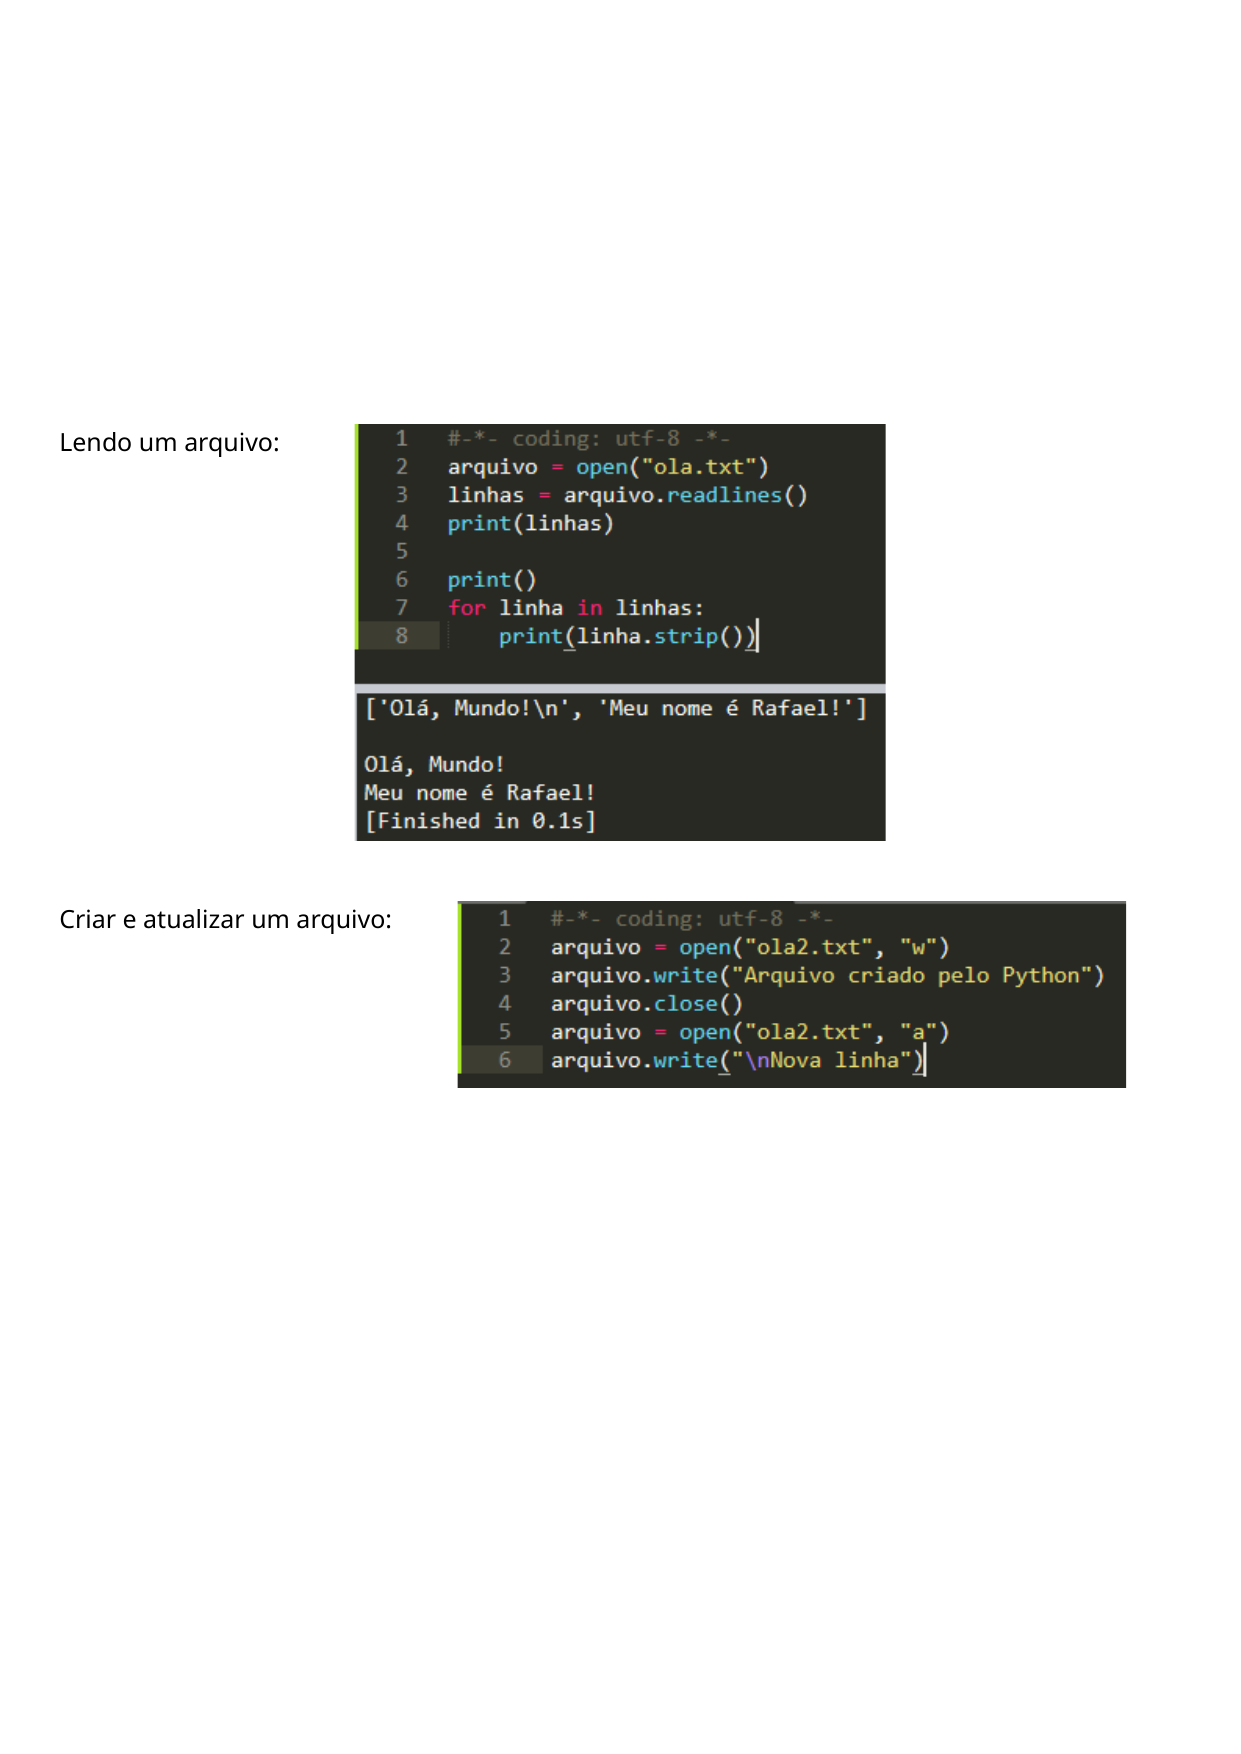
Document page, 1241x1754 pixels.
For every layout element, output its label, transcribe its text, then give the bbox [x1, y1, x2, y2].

text Lendo um arquivo: [59, 425, 354, 459]
text [1127, 902, 1181, 936]
picture [457, 901, 1127, 1088]
text Criar e atualizar um arquivo: [59, 902, 457, 936]
picture [354, 424, 886, 841]
text [886, 425, 1181, 459]
